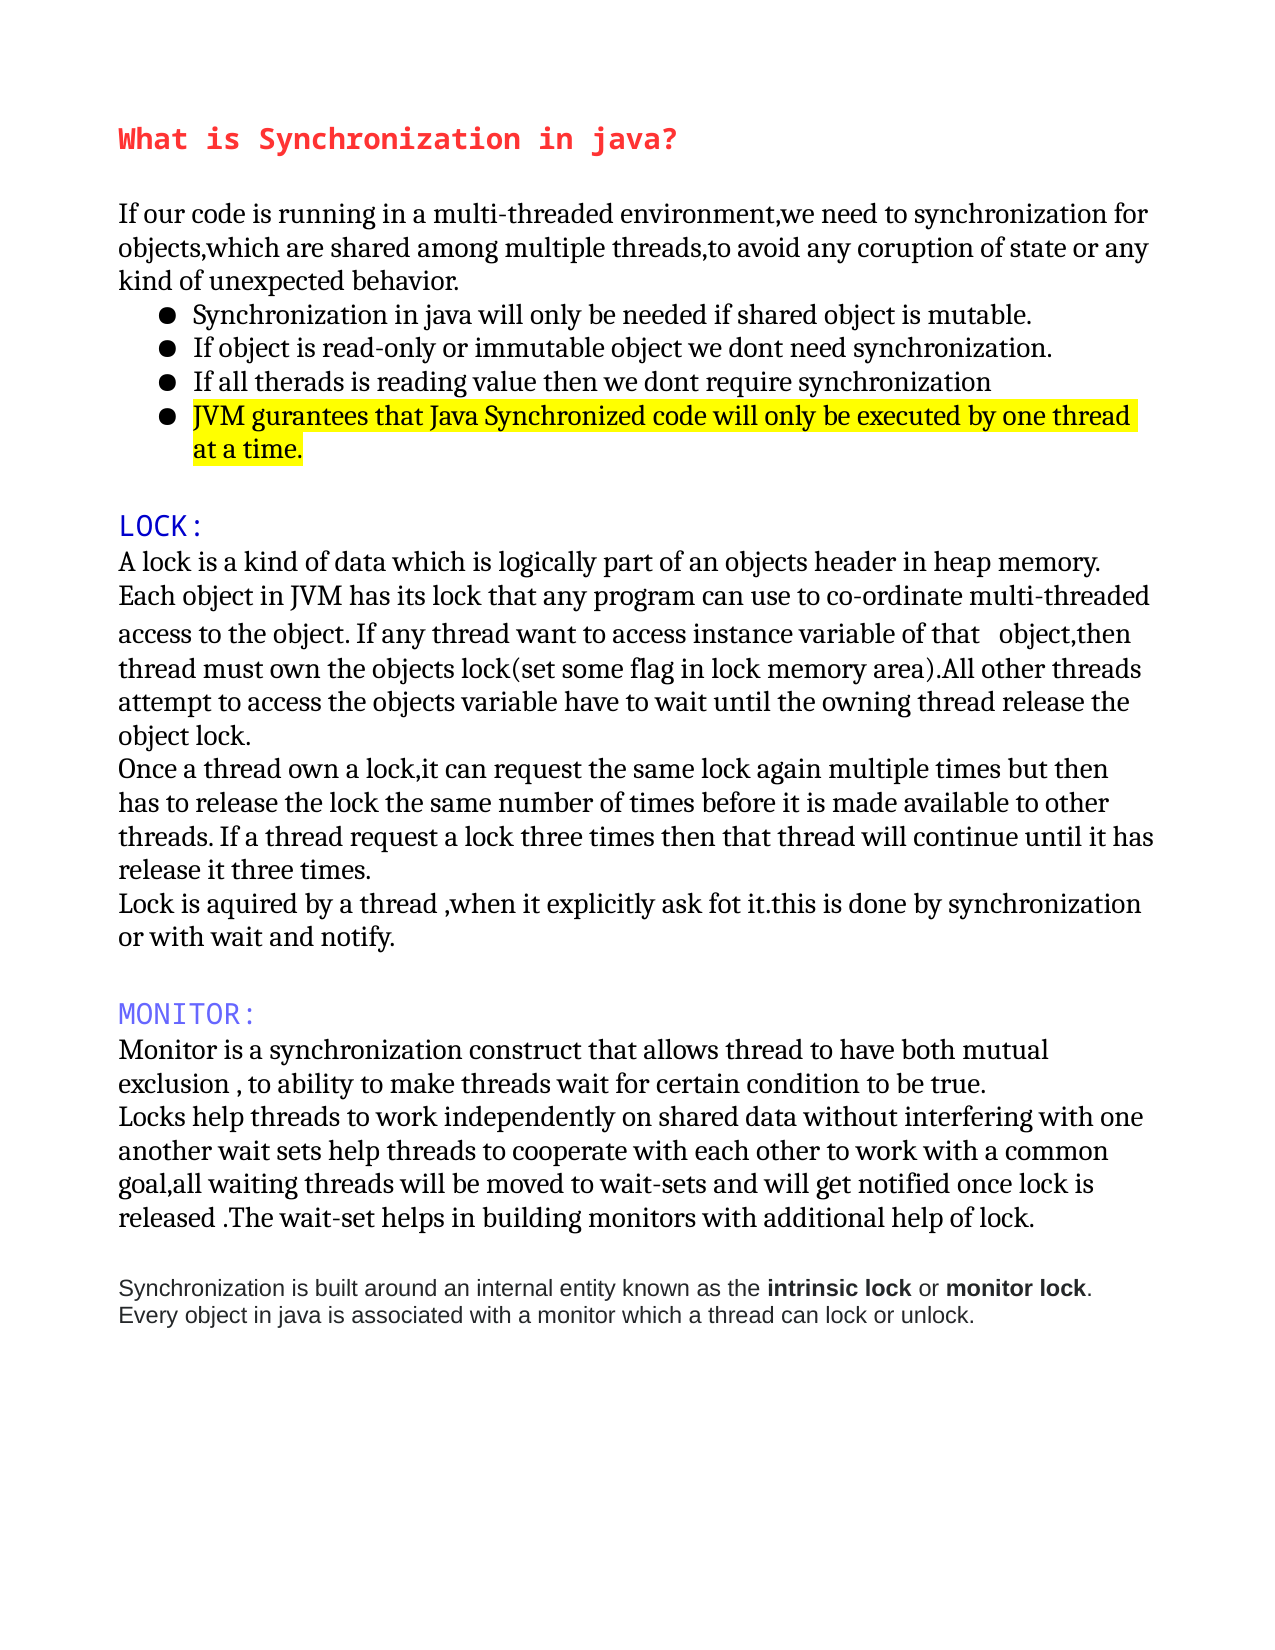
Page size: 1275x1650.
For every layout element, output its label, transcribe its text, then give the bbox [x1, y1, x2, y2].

text MONITOR: [118, 993, 1157, 1033]
text Lock is aquired by a thread ,when it explicitly ask fot it.this is done by synchronization or with wait and notify. [118, 887, 1157, 954]
text If our code is running in a multi-threaded environment,we need to synchronization for objects,which are shared among multiple threads,to avoid any coruption of state or any kind of unexpected behavior. [118, 197, 1157, 298]
text What is Synchronization in java? [118, 118, 1157, 158]
text A lock is a kind of data which is logically part of an objects header in heap memory. Each object in JVM has its lock that any program can use to co-ordinate multi-threaded access to the object. If any thread want to access instance variable of that object,then thread must own the objects lock(set some flag in lock memory area).All other threads attempt to access the objects variable have to wait until the owning thread release the object lock. [118, 545, 1157, 753]
text Synchronization is built around an internal entity known as the intrinsic lock or monitor lock. [118, 1274, 1157, 1301]
list If object is read-only or immutable object we dont need synchronization. [156, 332, 1157, 365]
list If all therads is reading value then we dont require synchronization [156, 365, 1157, 399]
list Synchronization in java will only be needed if shared object is mutable. [156, 298, 1157, 332]
text Locks help threads to work independently on shared data without interfering with one another wait sets help threads to cooperate with each other to work with a common goal,all waiting threads will be moved to wait-sets and will get notified once lock is released .The wait-set helps in building monitors with additional help of lock. [118, 1100, 1157, 1234]
text Monitor is a synchronization construct that allows thread to have both mutual exclusion , to ability to make threads wait for certain condition to be true. [118, 1033, 1157, 1100]
text Once a thread own a lock,it can request the same lock again multiple times but then has to release the lock the same number of times before it is made available to other threads. If a thread request a lock three times then that thread will continue until it has release it three times. [118, 753, 1157, 887]
text Every object in java is associated with a monitor which a thread can lock or unlock. [118, 1301, 1157, 1328]
list JVM gurantees that Java Synchronized code will only be executed by one thread at a time. [156, 399, 1157, 466]
text LOCK: [118, 506, 1157, 545]
